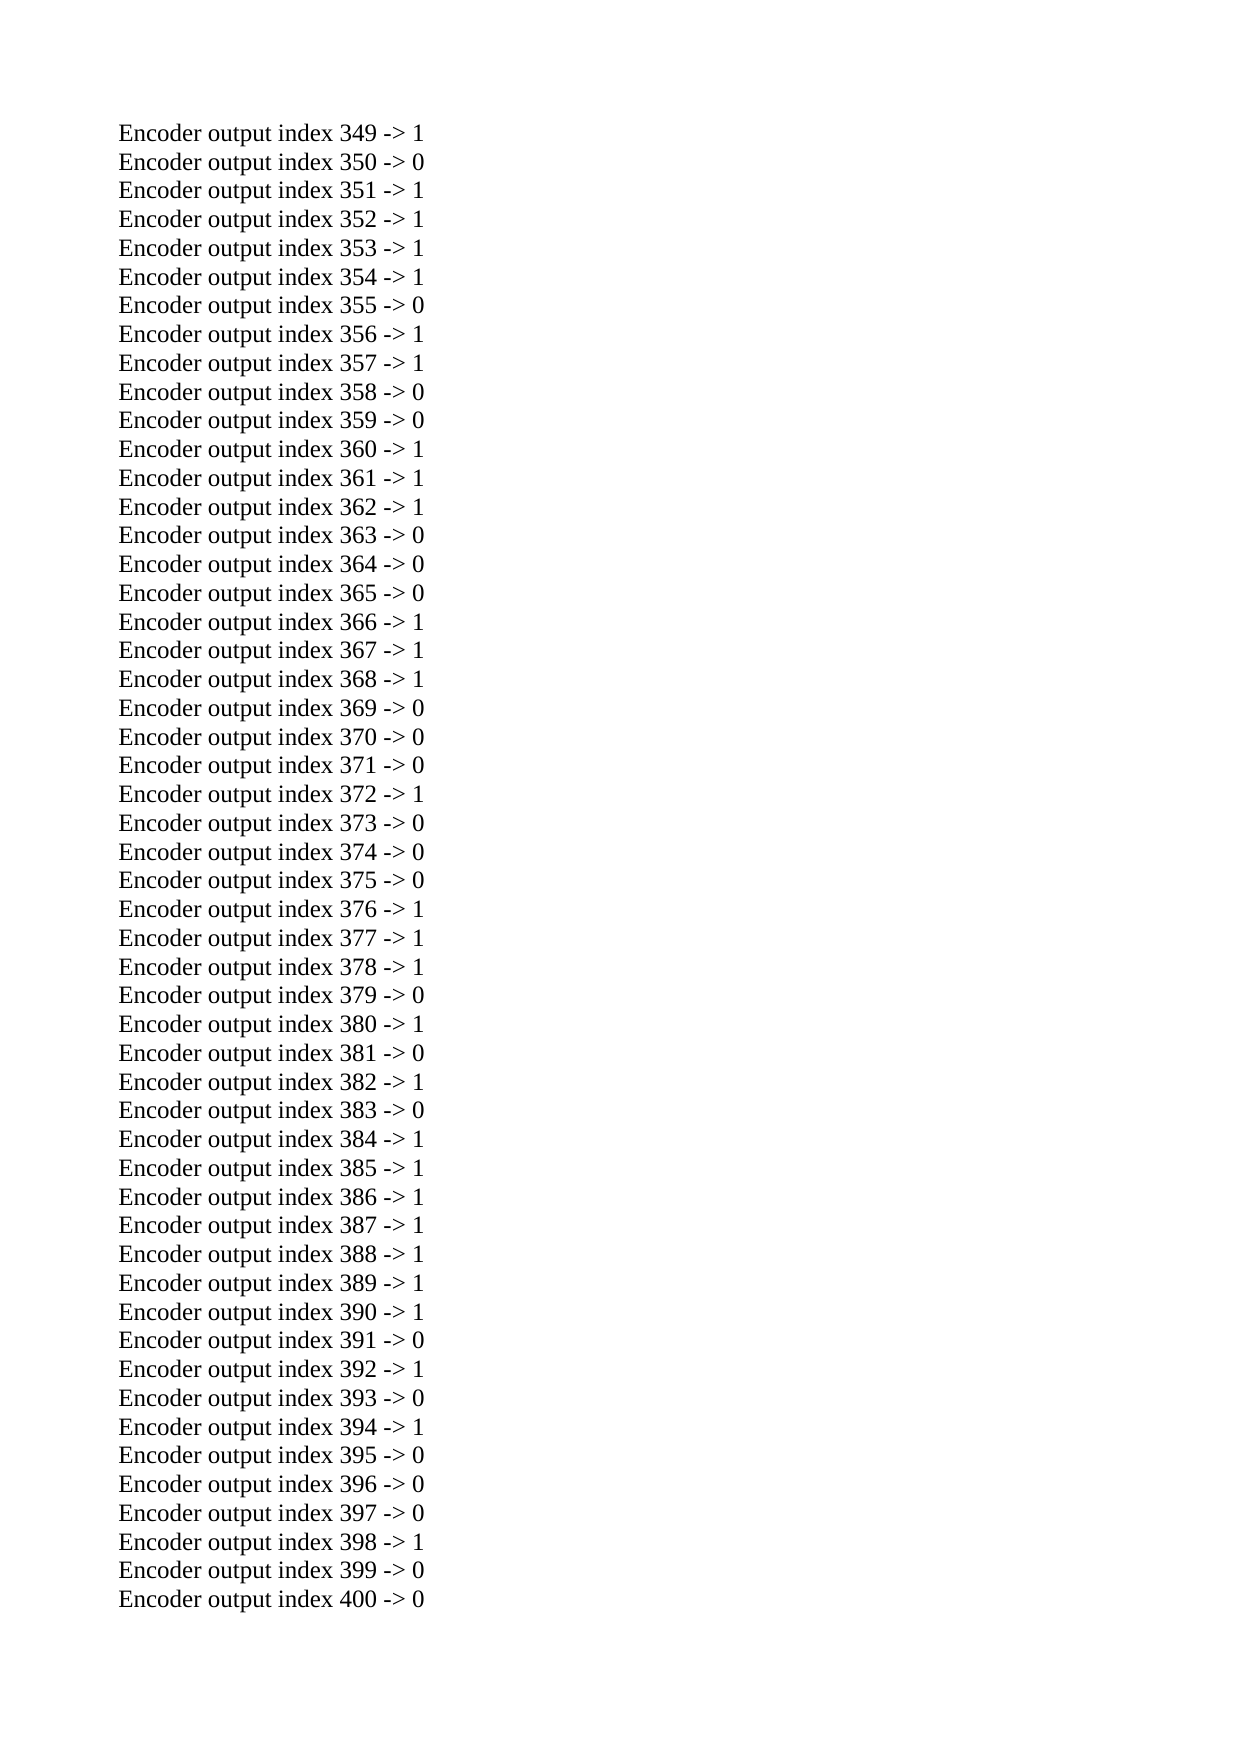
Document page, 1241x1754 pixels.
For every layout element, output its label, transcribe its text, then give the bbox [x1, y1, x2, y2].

text Encoder output index 382 -> 1 [118, 1067, 1122, 1096]
text Encoder output index 349 -> 1 [118, 118, 1122, 147]
text Encoder output index 390 -> 1 [118, 1297, 1122, 1326]
text Encoder output index 388 -> 1 [118, 1239, 1122, 1268]
text Encoder output index 358 -> 0 [118, 377, 1122, 406]
text Encoder output index 368 -> 1 [118, 664, 1122, 693]
text Encoder output index 392 -> 1 [118, 1354, 1122, 1383]
text Encoder output index 375 -> 0 [118, 866, 1122, 894]
text Encoder output index 384 -> 1 [118, 1124, 1122, 1153]
text Encoder output index 387 -> 1 [118, 1211, 1122, 1239]
text Encoder output index 383 -> 0 [118, 1096, 1122, 1124]
text Encoder output index 396 -> 0 [118, 1469, 1122, 1498]
text Encoder output index 357 -> 1 [118, 348, 1122, 377]
text Encoder output index 360 -> 1 [118, 434, 1122, 463]
text Encoder output index 393 -> 0 [118, 1383, 1122, 1412]
text Encoder output index 385 -> 1 [118, 1153, 1122, 1182]
text Encoder output index 369 -> 0 [118, 693, 1122, 722]
text Encoder output index 364 -> 0 [118, 549, 1122, 578]
text Encoder output index 351 -> 1 [118, 176, 1122, 204]
text Encoder output index 354 -> 1 [118, 262, 1122, 291]
text Encoder output index 356 -> 1 [118, 319, 1122, 348]
text Encoder output index 381 -> 0 [118, 1038, 1122, 1067]
text Encoder output index 361 -> 1 [118, 463, 1122, 492]
text Encoder output index 350 -> 0 [118, 147, 1122, 176]
text Encoder output index 372 -> 1 [118, 779, 1122, 808]
text Encoder output index 365 -> 0 [118, 578, 1122, 607]
text Encoder output index 370 -> 0 [118, 722, 1122, 751]
text Encoder output index 353 -> 1 [118, 233, 1122, 262]
text Encoder output index 399 -> 0 [118, 1556, 1122, 1584]
text Encoder output index 386 -> 1 [118, 1182, 1122, 1211]
text Encoder output index 359 -> 0 [118, 406, 1122, 434]
text Encoder output index 400 -> 0 [118, 1584, 1122, 1613]
text Encoder output index 391 -> 0 [118, 1326, 1122, 1354]
text Encoder output index 397 -> 0 [118, 1498, 1122, 1527]
text Encoder output index 355 -> 0 [118, 291, 1122, 319]
text Encoder output index 376 -> 1 [118, 894, 1122, 923]
text Encoder output index 367 -> 1 [118, 636, 1122, 664]
text Encoder output index 352 -> 1 [118, 204, 1122, 233]
text Encoder output index 389 -> 1 [118, 1268, 1122, 1297]
text Encoder output index 373 -> 0 [118, 808, 1122, 837]
text Encoder output index 395 -> 0 [118, 1441, 1122, 1469]
text Encoder output index 379 -> 0 [118, 981, 1122, 1009]
text Encoder output index 380 -> 1 [118, 1009, 1122, 1038]
text Encoder output index 377 -> 1 [118, 923, 1122, 952]
text Encoder output index 378 -> 1 [118, 952, 1122, 981]
text Encoder output index 366 -> 1 [118, 607, 1122, 636]
text Encoder output index 371 -> 0 [118, 751, 1122, 779]
text Encoder output index 374 -> 0 [118, 837, 1122, 866]
text Encoder output index 394 -> 1 [118, 1412, 1122, 1441]
text Encoder output index 362 -> 1 [118, 492, 1122, 521]
text Encoder output index 363 -> 0 [118, 521, 1122, 549]
text Encoder output index 398 -> 1 [118, 1527, 1122, 1556]
